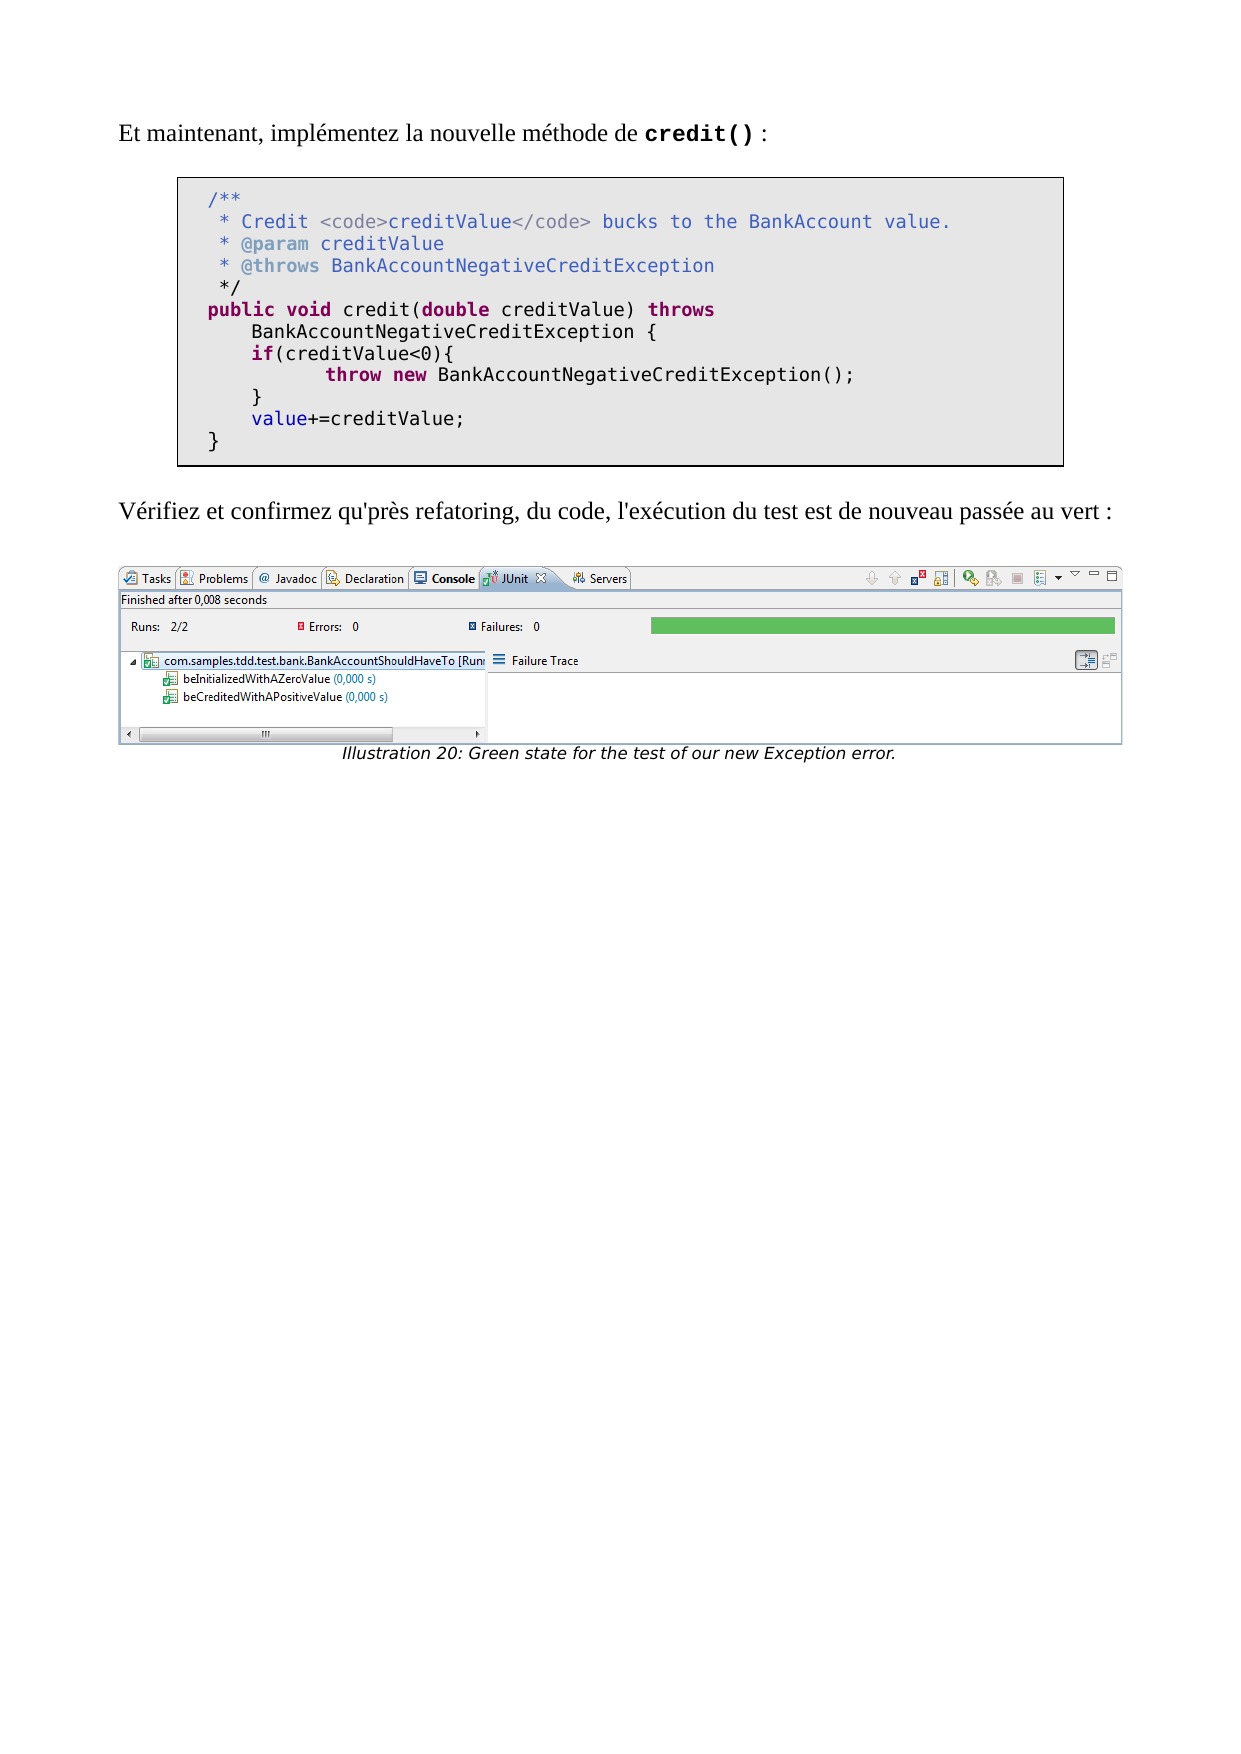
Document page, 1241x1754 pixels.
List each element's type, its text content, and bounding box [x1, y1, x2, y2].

text */ [371, 264, 379, 271]
text /** [178, 178, 1063, 199]
text } [178, 374, 1063, 396]
text Et maintenant, implémentez la nouvelle méthode de credit() : [118, 118, 1122, 148]
text * @param creditValue [178, 221, 1063, 243]
text */ [178, 264, 1063, 286]
text Illustration 20: Green state for the test of our new Exception error. [118, 745, 1122, 763]
text value+=creditValue; [178, 396, 1063, 418]
text if(creditValue<0){ [178, 330, 1063, 352]
text public void credit(double creditValue) throws BankAccountNegativeCreditException { [178, 286, 1063, 330]
text Vérifiez et confirmez qu'près refatoring, du code, l'exécution du test est de nouveau passée au vert : [118, 496, 1122, 525]
text } [178, 418, 1063, 465]
picture [118, 566, 1123, 745]
text * Credit <code>creditValue</code> bucks to the BankAccount value. [178, 199, 1063, 221]
text throw new BankAccountNegativeCreditException(); [178, 352, 1063, 374]
text * @throws BankAccountNegativeCreditException [178, 243, 1063, 264]
